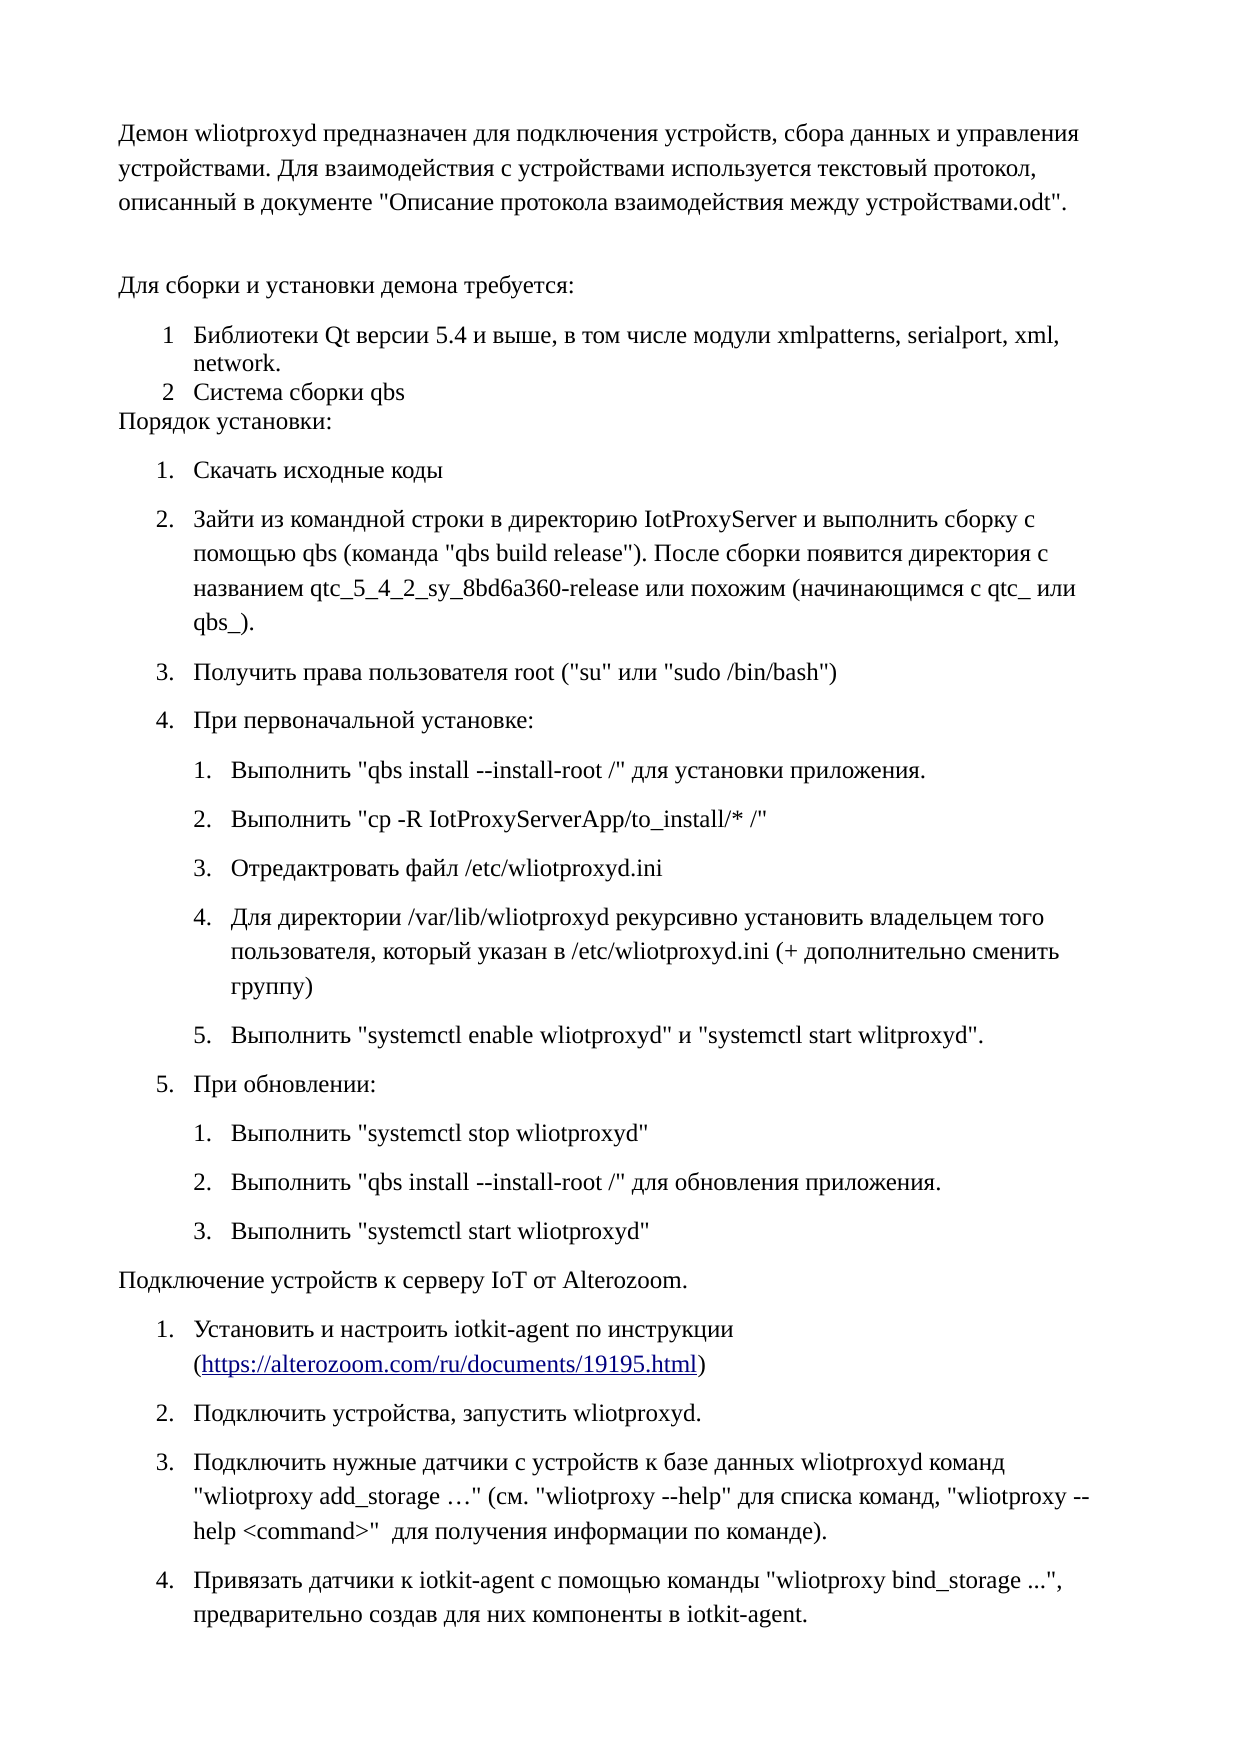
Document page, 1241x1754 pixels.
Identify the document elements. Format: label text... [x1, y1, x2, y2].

list Установить и настроить iotkit-agent по инструкции (https://alterozoom.com/ru/documents/19195.html) [156, 1314, 1122, 1377]
list Получить права пользователя root ("su" или "sudo /bin/bash") [156, 657, 1122, 685]
list Привязать датчики к iotkit-agent с помощью команды "wliotproxy bind_storage ...", предварительно создав для них компоненты в iotkit-agent. [156, 1565, 1122, 1628]
text Подключение устройств к серверу IoT от Alterozoom. [118, 1265, 1122, 1294]
list Выполнить "systemctl stop wliotproxyd" [193, 1118, 1122, 1147]
list Скачать исходные коды [156, 455, 1122, 484]
list Выполнить "systemctl enable wliotproxyd" и "systemctl start wlitproxyd". [193, 1020, 1122, 1049]
list Выполнить "qbs install --install-root /" для установки приложения. [193, 755, 1122, 783]
text Порядок установки: [118, 406, 1122, 435]
text Для сборки и установки демона требуется: [118, 236, 1122, 299]
list Зайти из командной строки в директорию IotProxyServer и выполнить сборку с помощью qbs (команда "qbs build release"). После сборки появится директория с названием qtc_5_4_2_sy_8bd6a360-release или похожим (начинающимся с qtc_ или qbs_). [156, 504, 1122, 636]
list Подключить устройства, запустить wliotproxyd. [156, 1398, 1122, 1427]
list Библиотеки Qt версии 5.4 и выше, в том числе модули xmlpatterns, serialport, xml, network. [156, 320, 1122, 377]
list При обновлении: [156, 1069, 1122, 1098]
list Выполнить "cp -R IotProxyServerApp/to_install/* /" [193, 804, 1122, 832]
list Выполнить "systemctl start wliotproxyd" [193, 1216, 1122, 1245]
list Для директории /var/lib/wliotproxyd рекурсивно установить владельцем того пользователя, который указан в /etc/wliotproxyd.ini (+ дополнительно сменить группу) [193, 902, 1122, 999]
list При первоначальной установке: [156, 706, 1122, 734]
list Система сборки qbs [156, 377, 1122, 406]
list Отредактровать файл /etc/wliotproxyd.ini [193, 853, 1122, 882]
list Подключить нужные датчики с устройств к базе данных wliotproxyd команд "wliotproxy add_storage …" (см. "wliotproxy --help" для списка команд, "wliotproxy --help <command>" для получения информации по команде). [156, 1447, 1122, 1544]
text Демон wliotproxyd предназначен для подключения устройств, сбора данных и управления устройствами. Для взаимодействия с устройствами используется текстовый протокол, описанный в документе "Описание протокола взаимодействия между устройствами.odt". [118, 118, 1122, 216]
list Выполнить "qbs install --install-root /" для обновления приложения. [193, 1167, 1122, 1196]
